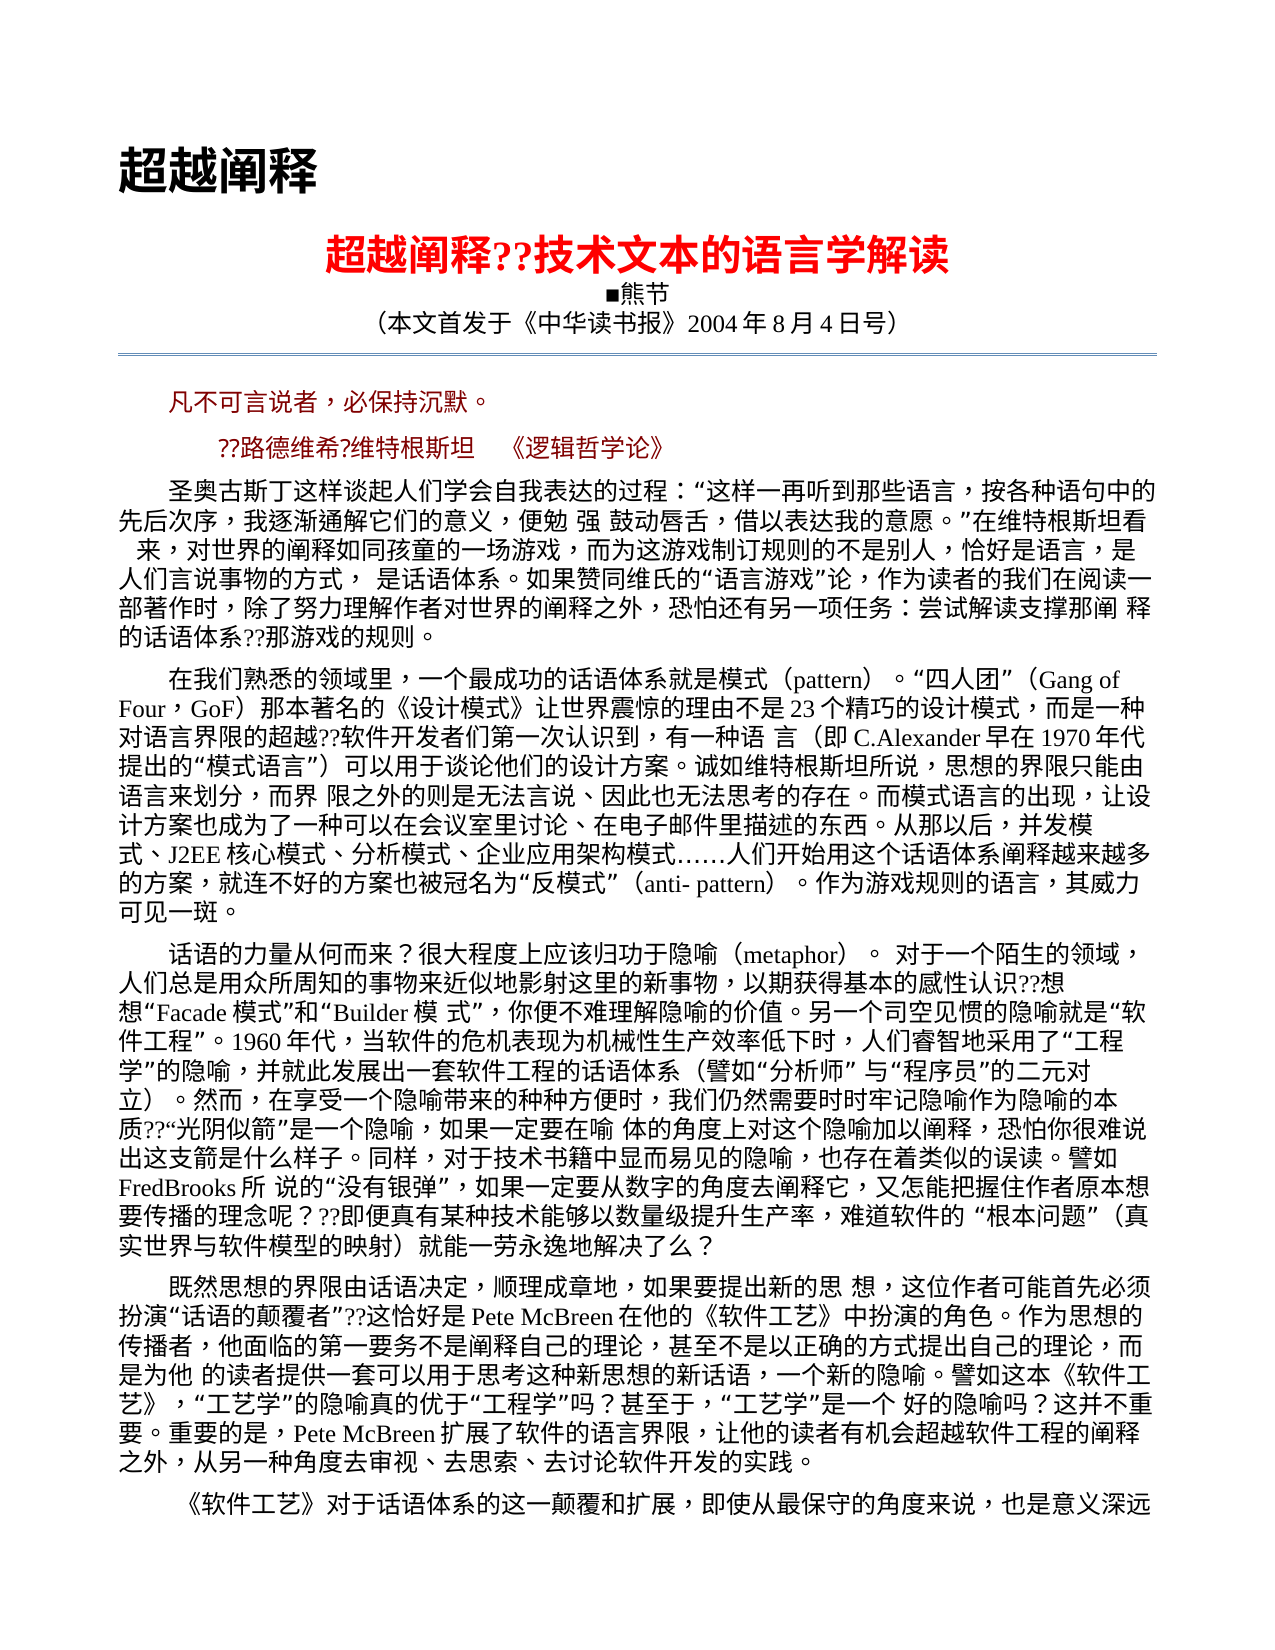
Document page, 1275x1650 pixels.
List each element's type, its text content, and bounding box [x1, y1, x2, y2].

text 话语的力量从何而来？很大程度上应该归功于隐喻（metaphor）。 对于一个陌生的领域，人们总是用众所周知的事物来近似地影射这里的新事物，以期获得基本的感性认识??想想“Facade模式”和“Builder模 式”，你便不难理解隐喻的价值。另一个司空见惯的隐喻就是“软件工程”。1960年代，当软件的危机表现为机械性生产效率低下时，人们睿智地采用了“工程 学”的隐喻，并就此发展出一套软件工程的话语体系（譬如“分析师” 与“程序员”的二元对立）。然而，在享受一个隐喻带来的种种方便时，我们仍然需要时时牢记隐喻作为隐喻的本质??“光阴似箭”是一个隐喻，如果一定要在喻 体的角度上对这个隐喻加以阐释，恐怕你很难说出这支箭是什么样子。同样，对于技术书籍中显而易见的隐喻，也存在着类似的误读。譬如FredBrooks所 说的“没有银弹”，如果一定要从数字的角度去阐释它，又怎能把握住作者原本想要传播的理念呢？??即便真有某种技术能够以数量级提升生产率，难道软件的 “根本问题”（真实世界与软件模型的映射）就能一劳永逸地解决了么？ [118, 940, 1157, 1261]
text ??路德维希?维特根斯坦 《逻辑哲学论》 [118, 431, 1157, 465]
table_header [118, 536, 136, 546]
text ■熊节 [118, 281, 1157, 310]
text 圣奥古斯丁这样谈起人们学会自我表达的过程：“这样一再听到那些语言，按各种语句中的先后次序，我逐渐通解它们的意义，便勉 强 鼓动唇舌，借以表达我的意愿。”在维特根斯坦看来，对世界的阐释如同孩童的一场游戏，而为这游戏制订规则的不是别人，恰好是语言，是人们言说事物的方式， 是话语体系。如果赞同维氏的“语言游戏”论，作为读者的我们在阅读一部著作时，除了努力理解作者对世界的阐释之外，恐怕还有另一项任务：尝试解读支撑那阐 释的话语体系??那游戏的规则。 [118, 478, 1157, 653]
text 超越阐释??技术文本的语言学解读 [118, 214, 1157, 281]
subtitle 超越阐释 [118, 143, 1157, 201]
text （本文首发于《中华读书报》2004年8月4日号） [118, 310, 1157, 339]
text 《软件工艺》对于话语体系的这一颠覆和扩展，即使从最保守的角度来说，也是意义深远 [118, 1490, 1157, 1519]
text 既然思想的界限由话语决定，顺理成章地，如果要提出新的思 想，这位作者可能首先必须扮演“话语的颠覆者”??这恰好是Pete McBreen在他的《软件工艺》中扮演的角色。作为思想的传播者，他面临的第一要务不是阐释自己的理论，甚至不是以正确的方式提出自己的理论，而是为他 的读者提供一套可以用于思考这种新思想的新话语，一个新的隐喻。譬如这本《软件工艺》，“工艺学”的隐喻真的优于“工程学”吗？甚至于，“工艺学”是一个 好的隐喻吗？这并不重要。重要的是，Pete McBreen扩展了软件的语言界限，让他的读者有机会超越软件工程的阐释之外，从另一种角度去审视、去思索、去讨论软件开发的实践。 [118, 1273, 1157, 1478]
text 在我们熟悉的领域里，一个最成功的话语体系就是模式（pattern）。“四人团”（Gang of Four，GoF）那本著名的《设计模式》让世界震惊的理由不是23个精巧的设计模式，而是一种对语言界限的超越??软件开发者们第一次认识到，有一种语 言（即C.Alexander早在1970年代提出的“模式语言”）可以用于谈论他们的设计方案。诚如维特根斯坦所说，思想的界限只能由语言来划分，而界 限之外的则是无法言说、因此也无法思考的存在。而模式语言的出现，让设计方案也成为了一种可以在会议室里讨论、在电子邮件里描述的东西。从那以后，并发模 式、J2EE核心模式、分析模式、企业应用架构模式……人们开始用这个话语体系阐释越来越多的方案，就连不好的方案也被冠名为“反模式”（anti- pattern）。作为游戏规则的语言，其威力可见一斑。 [118, 665, 1157, 928]
text 凡不可言说者，必保持沉默。 [118, 384, 1157, 418]
